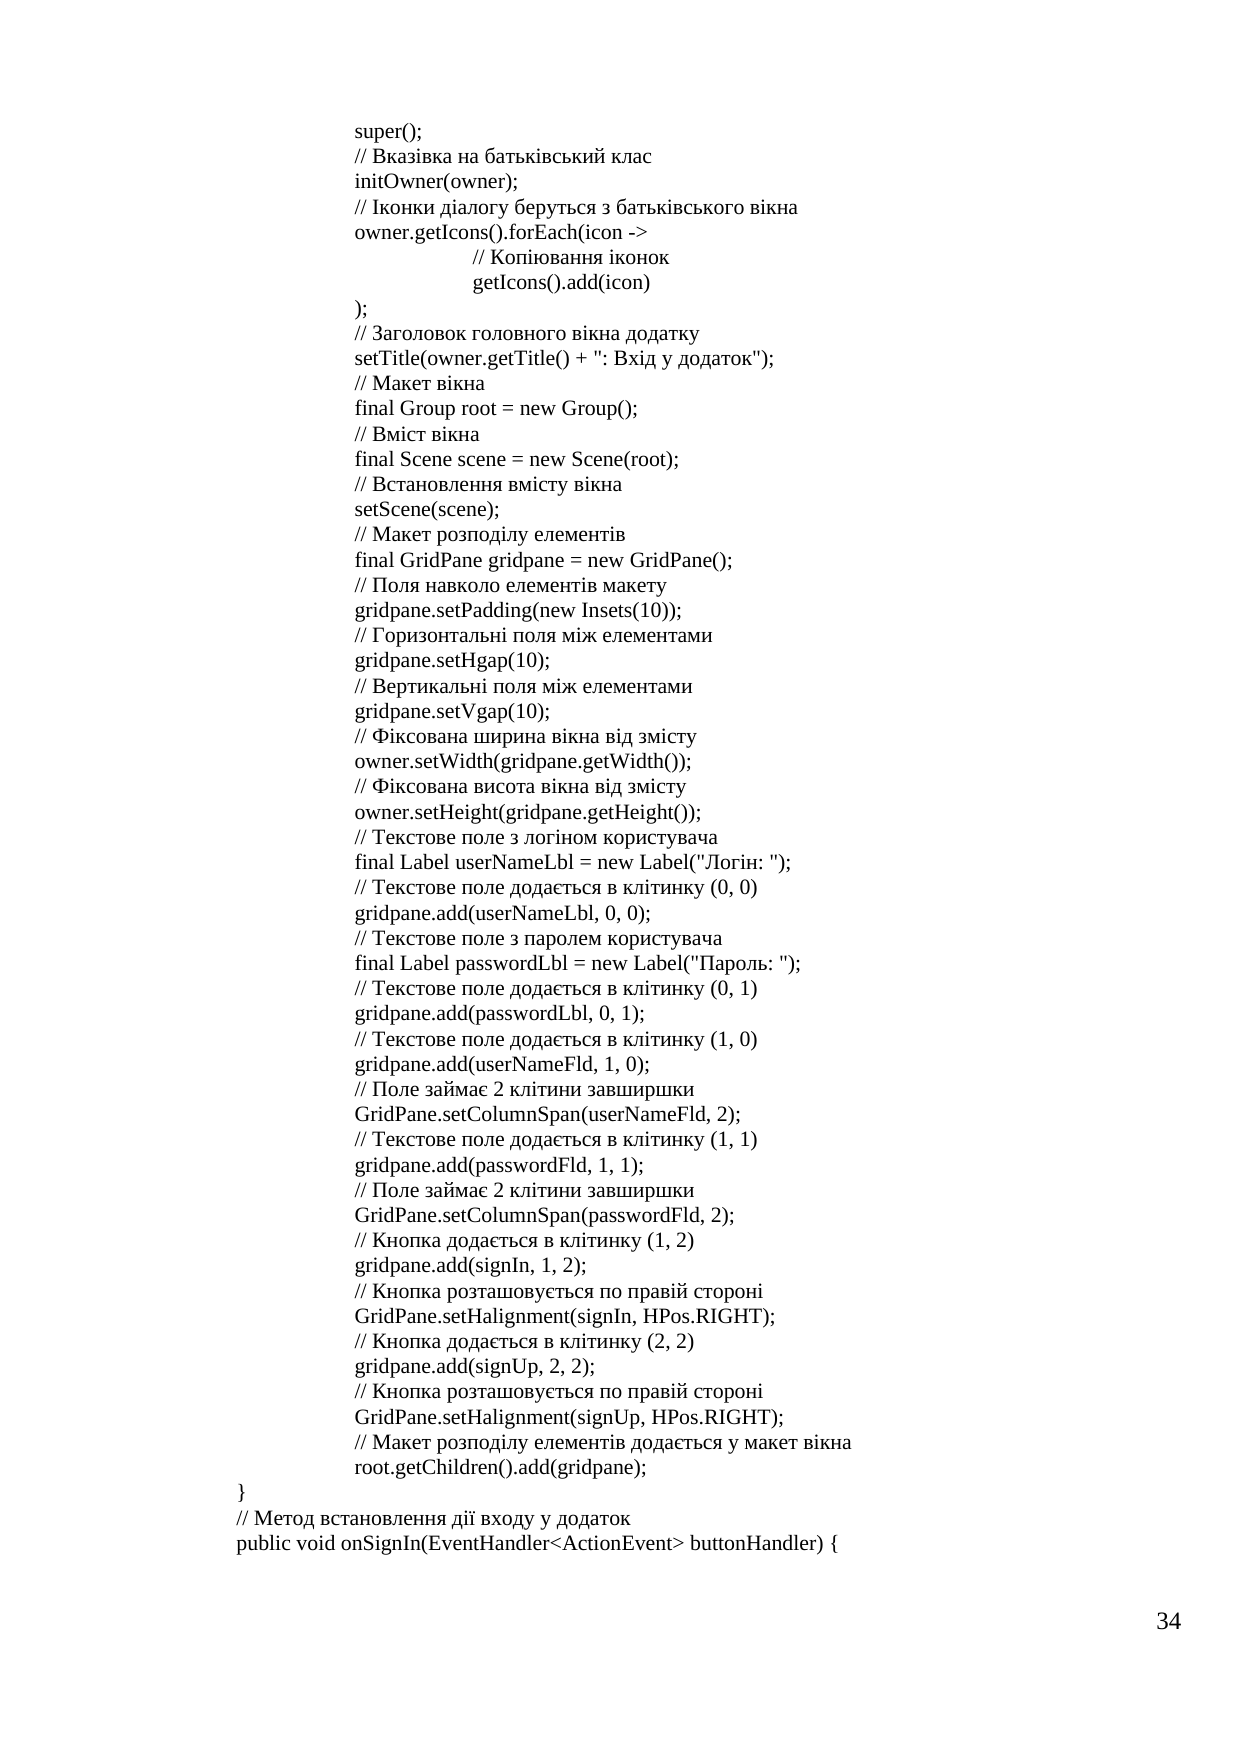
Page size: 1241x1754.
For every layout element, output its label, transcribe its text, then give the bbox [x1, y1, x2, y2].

text // Вміст вікна [118, 421, 1181, 446]
text GridPane.setHalignment(signIn, HPos.RIGHT); [118, 1303, 1181, 1328]
text // Поля навколо елементів макету [118, 572, 1181, 597]
text // Макет розподілу елементів [118, 521, 1181, 547]
text // Текстове поле додається в клітинку (1, 1) [118, 1126, 1181, 1152]
text // Вертикальні поля між елементами [118, 673, 1181, 698]
text // Встановлення вмісту вікна [118, 471, 1181, 496]
text } [118, 1479, 1181, 1504]
text GridPane.setColumnSpan(userNameFld, 2); [118, 1101, 1181, 1126]
text final Label userNameLbl = new Label("Логін: "); [118, 849, 1181, 874]
text GridPane.setHalignment(signUp, HPos.RIGHT); [118, 1404, 1181, 1429]
text // Горизонтальні поля між елементами [118, 622, 1181, 647]
text ); [118, 294, 1181, 320]
text gridpane.add(userNameLbl, 0, 0); [118, 899, 1181, 925]
text // Текстове поле додається в клітинку (0, 1) [118, 975, 1181, 1000]
text GridPane.setColumnSpan(passwordFld, 2); [118, 1202, 1181, 1227]
text gridpane.add(signUp, 2, 2); [118, 1353, 1181, 1378]
text // Текстове поле з логіном користувача [118, 824, 1181, 849]
text final Label passwordLbl = new Label("Пароль: "); [118, 950, 1181, 975]
text // Текстове поле додається в клітинку (0, 0) [118, 874, 1181, 899]
text gridpane.setVgap(10); [118, 698, 1181, 723]
text gridpane.setPadding(new Insets(10)); [118, 597, 1181, 622]
text root.getChildren().add(gridpane); [118, 1454, 1181, 1479]
text // Копіювання іконок [118, 244, 1181, 269]
text setTitle(owner.getTitle() + ": Вхід у додаток"); [118, 345, 1181, 370]
text // Метод встановлення дії входу у додаток [118, 1504, 1181, 1530]
text // Макет вікна [118, 370, 1181, 395]
text // Кнопка розташовується по правій стороні [118, 1278, 1181, 1303]
text gridpane.add(userNameFld, 1, 0); [118, 1051, 1181, 1076]
text initOwner(owner); [118, 168, 1181, 194]
text // Поле займає 2 клітини завширшки [118, 1177, 1181, 1202]
text // Фіксована висота вікна від змісту [118, 773, 1181, 799]
text // Кнопка додається в клітинку (1, 2) [118, 1227, 1181, 1252]
text // Кнопка додається в клітинку (2, 2) [118, 1328, 1181, 1353]
text gridpane.setHgap(10); [118, 647, 1181, 673]
text // Текстове поле з паролем користувача [118, 925, 1181, 950]
text gridpane.add(passwordLbl, 0, 1); [118, 1000, 1181, 1026]
text final Scene scene = new Scene(root); [118, 446, 1181, 471]
text // Заголовок головного вікна додатку [118, 320, 1181, 345]
text final Group root = new Group(); [118, 395, 1181, 421]
text owner.setWidth(gridpane.getWidth()); [118, 748, 1181, 773]
text owner.getIcons().forEach(icon -> [118, 219, 1181, 244]
text setScene(scene); [118, 496, 1181, 521]
text // Іконки діалогу беруться з батьківського вікна [118, 194, 1181, 219]
text // Макет розподілу елементів додається у макет вікна [118, 1429, 1181, 1454]
text // Текстове поле додається в клітинку (1, 0) [118, 1026, 1181, 1051]
text gridpane.add(passwordFld, 1, 1); [118, 1152, 1181, 1177]
text getIcons().add(icon) [118, 269, 1181, 294]
text // Вказівка на батьківський клас [118, 143, 1181, 168]
text // Кнопка розташовується по правій стороні [118, 1378, 1181, 1404]
text super(); [118, 118, 1181, 143]
text // Поле займає 2 клітини завширшки [118, 1076, 1181, 1101]
text gridpane.add(signIn, 1, 2); [118, 1252, 1181, 1278]
text public void onSignIn(EventHandler<ActionEvent> buttonHandler) { [118, 1530, 1181, 1555]
text owner.setHeight(gridpane.getHeight()); [118, 799, 1181, 824]
text final GridPane gridpane = new GridPane(); [118, 547, 1181, 572]
text // Фіксована ширина вікна від змісту [118, 723, 1181, 748]
